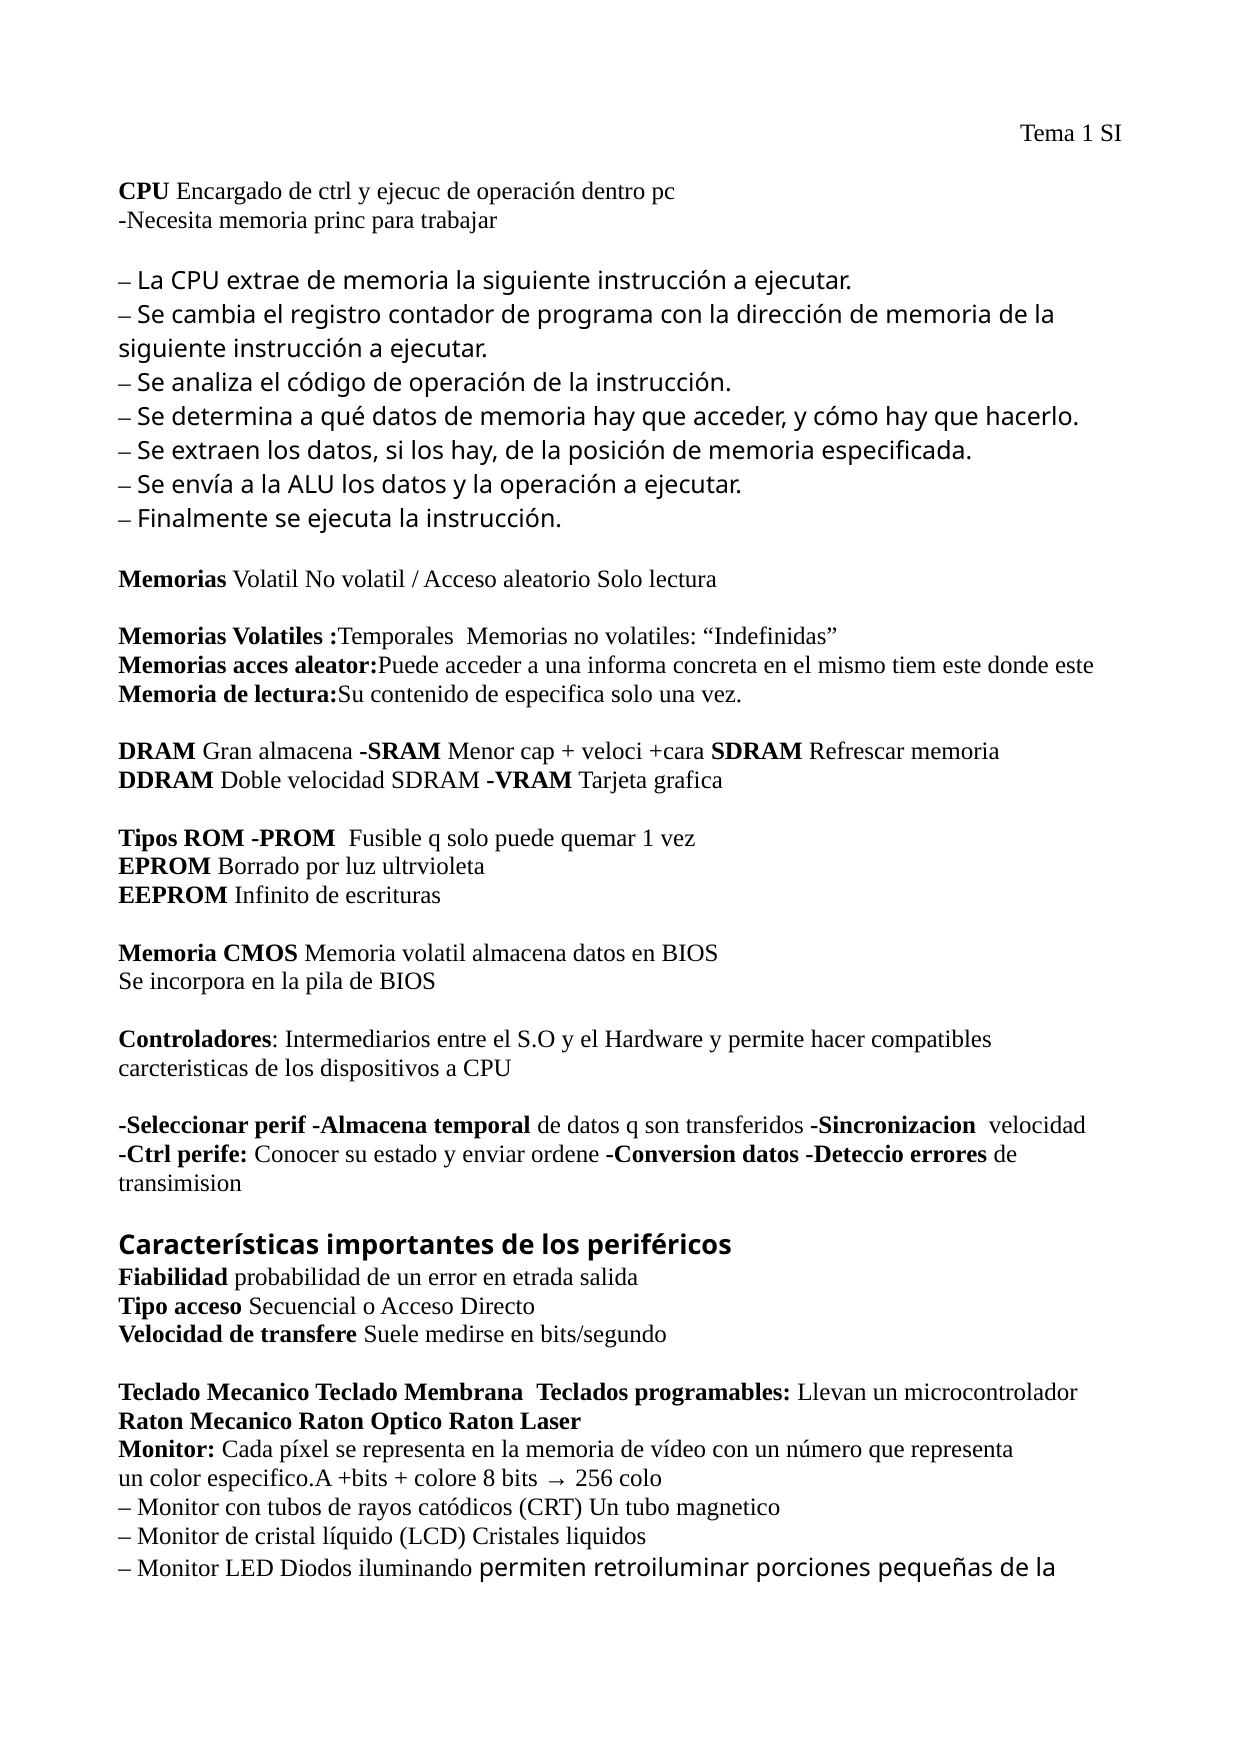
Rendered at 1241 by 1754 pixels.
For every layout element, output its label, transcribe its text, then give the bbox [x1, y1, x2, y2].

text Memorias acces aleator:Puede acceder a una informa concreta en el mismo tiem este donde este [118, 650, 1122, 679]
text EPROM Borrado por luz ultrvioleta [118, 851, 1122, 880]
text Tipo acceso Secuencial o Acceso Directo [118, 1291, 1122, 1319]
text -Seleccionar perif -Almacena temporal de datos q son transferidos -Sincronizacion velocidad [118, 1110, 1122, 1139]
text Raton Mecanico Raton Optico Raton Laser [118, 1406, 1122, 1434]
text DDRAM Doble velocidad SDRAM -VRAM Tarjeta grafica [118, 765, 1122, 794]
text DRAM Gran almacena -SRAM Menor cap + veloci +cara SDRAM Refrescar memoria [118, 736, 1122, 765]
text Monitor: Cada píxel se representa en la memoria de vídeo con un número que representa un color especifico.A +bits + colore 8 bits → 256 colo [118, 1434, 1122, 1492]
text Controladores: Intermediarios entre el S.O y el Hardware y permite hacer compatibles carcteristicas de los dispositivos a CPU [118, 1024, 1122, 1081]
text Memorias Volatil No volatil / Acceso aleatorio Solo lectura [118, 564, 1122, 593]
text Fiabilidad probabilidad de un error en etrada salida [118, 1262, 1122, 1291]
text -Ctrl perife: Conocer su estado y enviar ordene -Conversion datos -Deteccio errores de transimision [118, 1139, 1122, 1196]
text Se incorpora en la pila de BIOS [118, 966, 1122, 995]
text – Monitor con tubos de rayos catódicos (CRT) Un tubo magnetico – Monitor de cristal líquido (LCD) Cristales liquidos – Monitor LED Diodos iluminando permiten retroiluminar porciones pequeñas de la [118, 1492, 1122, 1583]
text Características importantes de los periféricos [118, 1225, 1122, 1262]
text CPU Encargado de ctrl y ejecuc de operación dentro pc [118, 176, 1122, 205]
text Velocidad de transfere Suele medirse en bits/segundo [118, 1319, 1122, 1348]
text Memorias Volatiles :Temporales Memorias no volatiles: “Indefinidas” [118, 621, 1122, 650]
text Tipos ROM -PROM Fusible q solo puede quemar 1 vez [118, 823, 1122, 851]
text – La CPU extrae de memoria la siguiente instrucción a ejecutar. – Se cambia el registro contador de programa con la dirección de memoria de la siguiente instrucción a ejecutar. – Se analiza el código de operación de la instrucción. – Se determina a qué datos de memoria hay que acceder, y cómo hay que hacerlo. – Se extraen los datos, si los hay, de la posición de memoria especificada. – Se envía a la ALU los datos y la operación a ejecutar. – Finalmente se ejecuta la instrucción. [118, 263, 1122, 535]
text -Necesita memoria princ para trabajar [118, 205, 1122, 234]
text Memoria CMOS Memoria volatil almacena datos en BIOS [118, 938, 1122, 966]
text Memoria de lectura:Su contenido de especifica solo una vez. [118, 679, 1122, 708]
text Teclado Mecanico Teclado Membrana Teclados programables: Llevan un microcontrolador [118, 1377, 1122, 1406]
text EEPROM Infinito de escrituras [118, 880, 1122, 909]
